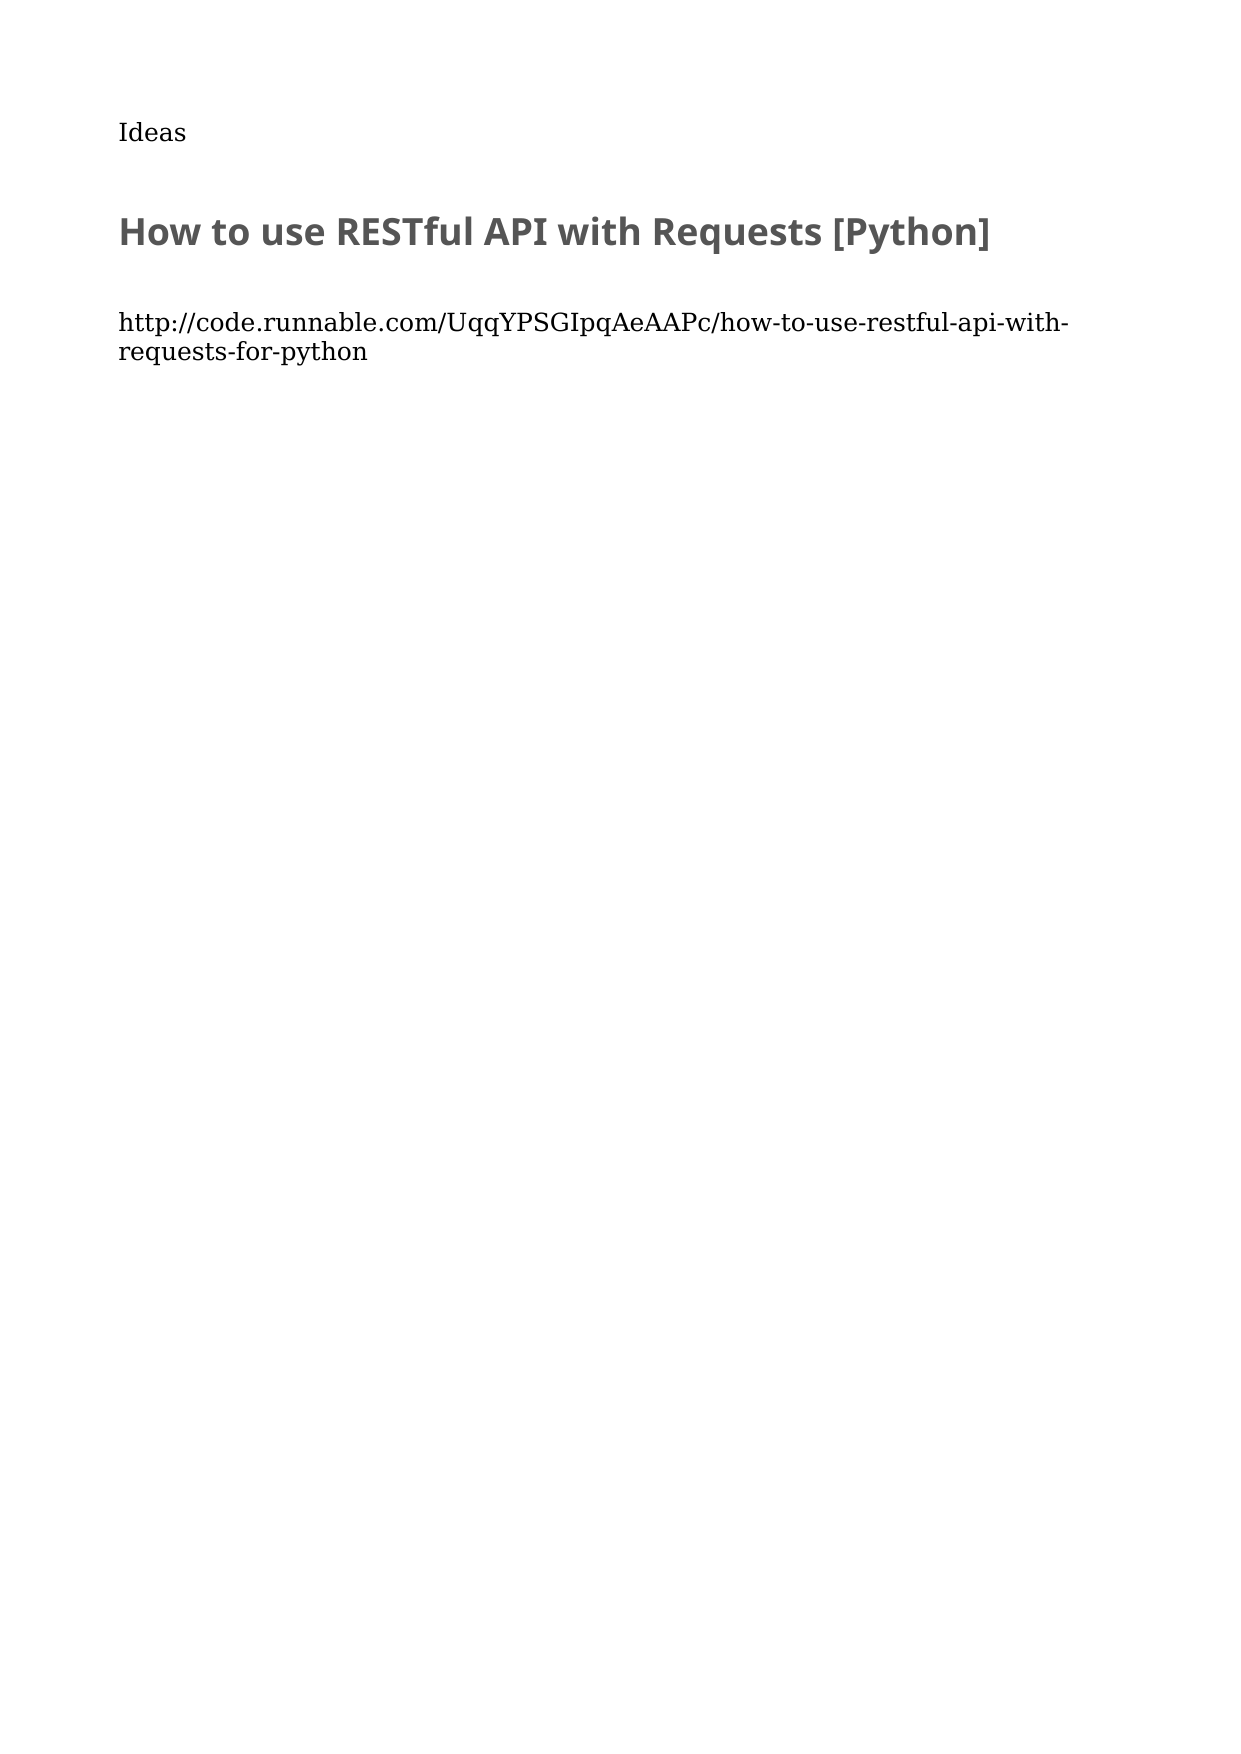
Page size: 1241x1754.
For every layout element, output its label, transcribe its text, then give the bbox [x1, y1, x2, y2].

text How to use RESTful API with Requests [Python] [118, 206, 1122, 257]
text Ideas [118, 118, 1122, 147]
text http://code.runnable.com/UqqYPSGIpqAeAAPc/how-to-use-restful-api-with-requests-for-python [118, 308, 1122, 366]
